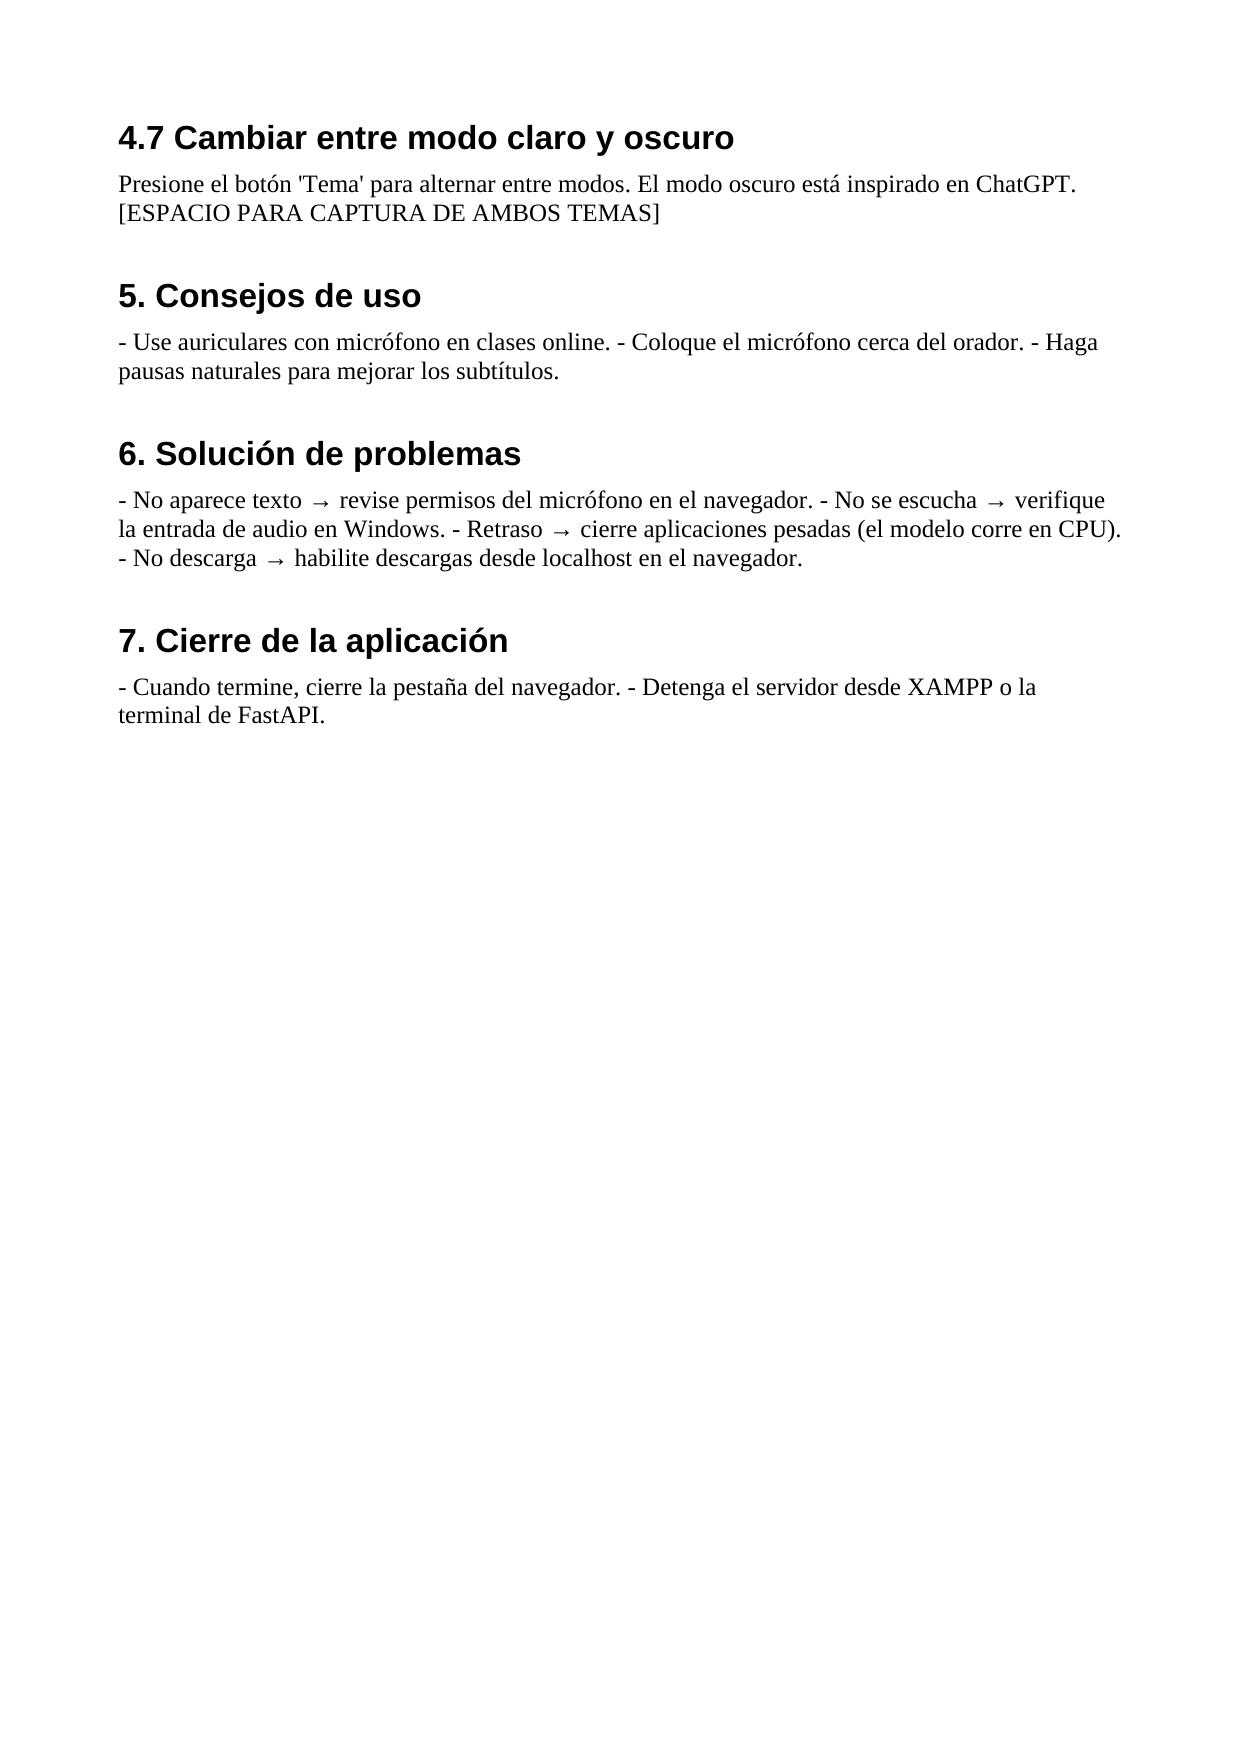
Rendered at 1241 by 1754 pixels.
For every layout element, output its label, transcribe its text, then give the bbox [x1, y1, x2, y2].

text - Cuando termine, cierre la pestaña del navegador. - Detenga el servidor desde XAMPP o la terminal de FastAPI. [118, 672, 1122, 729]
subtitle 7. Cierre de la aplicación [118, 621, 1122, 659]
subtitle 4.7 Cambiar entre modo claro y oscuro [118, 118, 1122, 157]
text - No aparece texto → revise permisos del micrófono en el navegador. - No se escucha → verifique la entrada de audio en Windows. - Retraso → cierre aplicaciones pesadas (el modelo corre en CPU). - No descarga → habilite descargas desde localhost en el navegador. [118, 485, 1122, 571]
text Presione el botón 'Tema' para alternar entre modos. El modo oscuro está inspirado en ChatGPT. [ESPACIO PARA CAPTURA DE AMBOS TEMAS] [118, 169, 1122, 227]
text - Use auriculares con micrófono en clases online. - Coloque el micrófono cerca del orador. - Haga pausas naturales para mejorar los subtítulos. [118, 327, 1122, 384]
subtitle 5. Consejos de uso [118, 276, 1122, 314]
subtitle 6. Solución de problemas [118, 434, 1122, 473]
